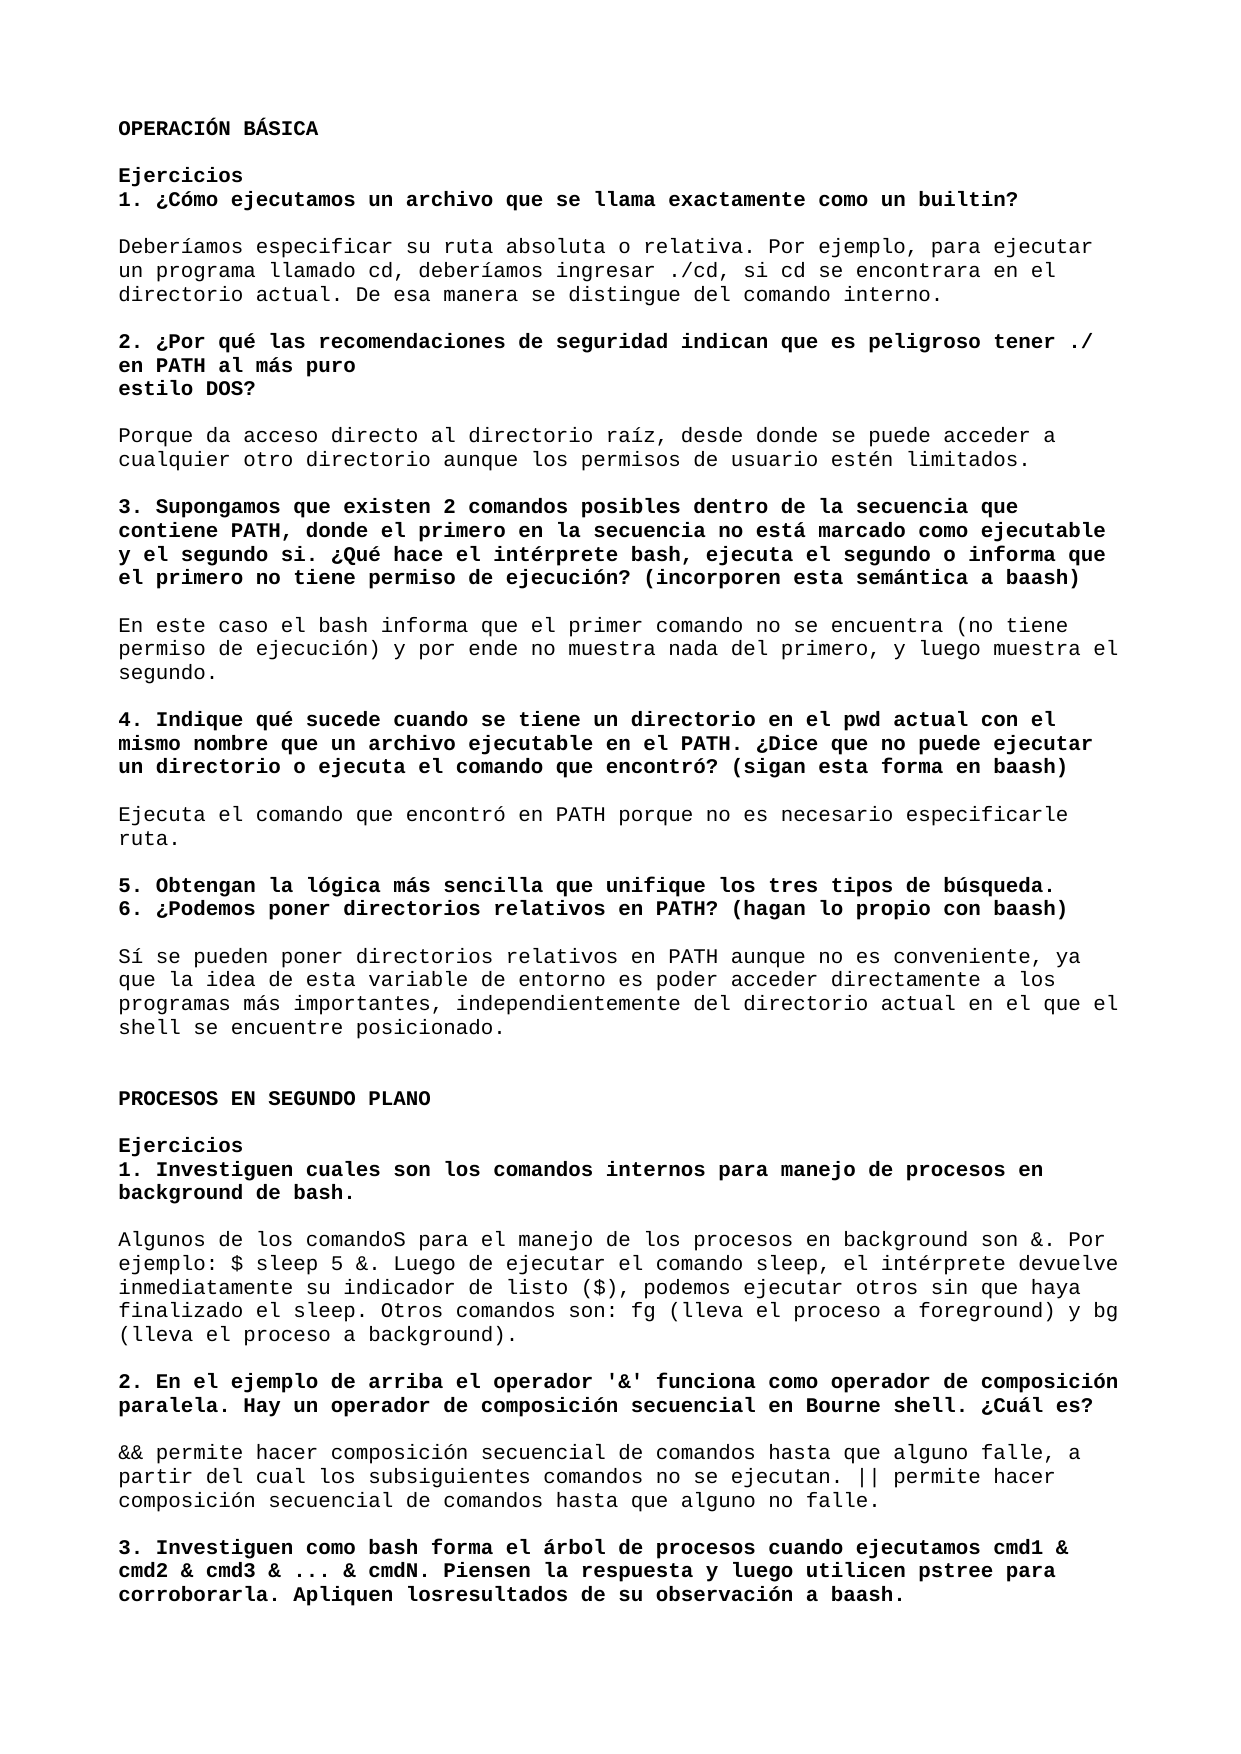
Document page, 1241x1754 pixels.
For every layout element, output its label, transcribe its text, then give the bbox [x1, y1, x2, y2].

text PROCESOS EN SEGUNDO PLANO [118, 1088, 1122, 1111]
text Deberíamos especificar su ruta absoluta o relativa. Por ejemplo, para ejecutar un programa llamado cd, deberíamos ingresar ./cd, si cd se encontrara en el directorio actual. De esa manera se distingue del comando interno. [118, 236, 1122, 307]
text Porque da acceso directo al directorio raíz, desde donde se puede acceder a cualquier otro directorio aunque los permisos de usuario estén limitados. [118, 426, 1122, 473]
text 6. ¿Podemos poner directorios relativos en PATH? (hagan lo propio con baash) [118, 898, 1122, 922]
text 4. Indique qué sucede cuando se tiene un directorio en el pwd actual con el mismo nombre que un archivo ejecutable en el PATH. ¿Dice que no puede ejecutar un directorio o ejecuta el comando que encontró? (sigan esta forma en baash) [118, 709, 1122, 780]
text Sí se pueden poner directorios relativos en PATH aunque no es conveniente, ya que la idea de esta variable de entorno es poder acceder directamente a los programas más importantes, independientemente del directorio actual en el que el shell se encuentre posicionado. [118, 946, 1122, 1040]
text En este caso el bash informa que el primer comando no se encuentra (no tiene permiso de ejecución) y por ende no muestra nada del primero, y luego muestra el segundo. [118, 615, 1122, 686]
text 2. En el ejemplo de arriba el operador '&' funciona como operador de composición paralela. Hay un operador de composición secuencial en Bourne shell. ¿Cuál es? [118, 1371, 1122, 1419]
text 3. Supongamos que existen 2 comandos posibles dentro de la secuencia que contiene PATH, donde el primero en la secuencia no está marcado como ejecutable y el segundo si. ¿Qué hace el intérprete bash, ejecuta el segundo o informa que el primero no tiene permiso de ejecución? (incorporen esta semántica a baash) [118, 496, 1122, 591]
text 1. Investiguen cuales son los comandos internos para manejo de procesos en background de bash. [118, 1158, 1122, 1206]
text Algunos de los comandoS para el manejo de los procesos en background son &. Por ejemplo: $ sleep 5 &. Luego de ejecutar el comando sleep, el intérprete devuelve inmediatamente su indicador de listo ($), podemos ejecutar otros sin que haya finalizado el sleep. Otros comandos son: fg (lleva el proceso a foreground) y bg (lleva el proceso a background). [118, 1229, 1122, 1348]
text Ejercicios [118, 1135, 1122, 1158]
text 2. ¿Por qué las recomendaciones de seguridad indican que es peligroso tener ./ en PATH al más puro [118, 331, 1122, 378]
text 1. ¿Cómo ejecutamos un archivo que se llama exactamente como un builtin? [118, 189, 1122, 213]
text Ejercicios [118, 165, 1122, 189]
text OPERACIÓN BÁSICA [118, 118, 1122, 142]
text 5. Obtengan la lógica más sencilla que unifique los tres tipos de búsqueda. [118, 875, 1122, 898]
text 3. Investiguen como bash forma el árbol de procesos cuando ejecutamos cmd1 & cmd2 & cmd3 & ... & cmdN. Piensen la respuesta y luego utilicen pstree para corroborarla. Apliquen losresultados de su observación a baash. [118, 1537, 1122, 1608]
text Ejecuta el comando que encontró en PATH porque no es necesario especificarle ruta. [118, 804, 1122, 851]
text && permite hacer composición secuencial de comandos hasta que alguno falle, a partir del cual los subsiguientes comandos no se ejecutan. || permite hacer composición secuencial de comandos hasta que alguno no falle. [118, 1442, 1122, 1513]
text estilo DOS? [118, 378, 1122, 402]
